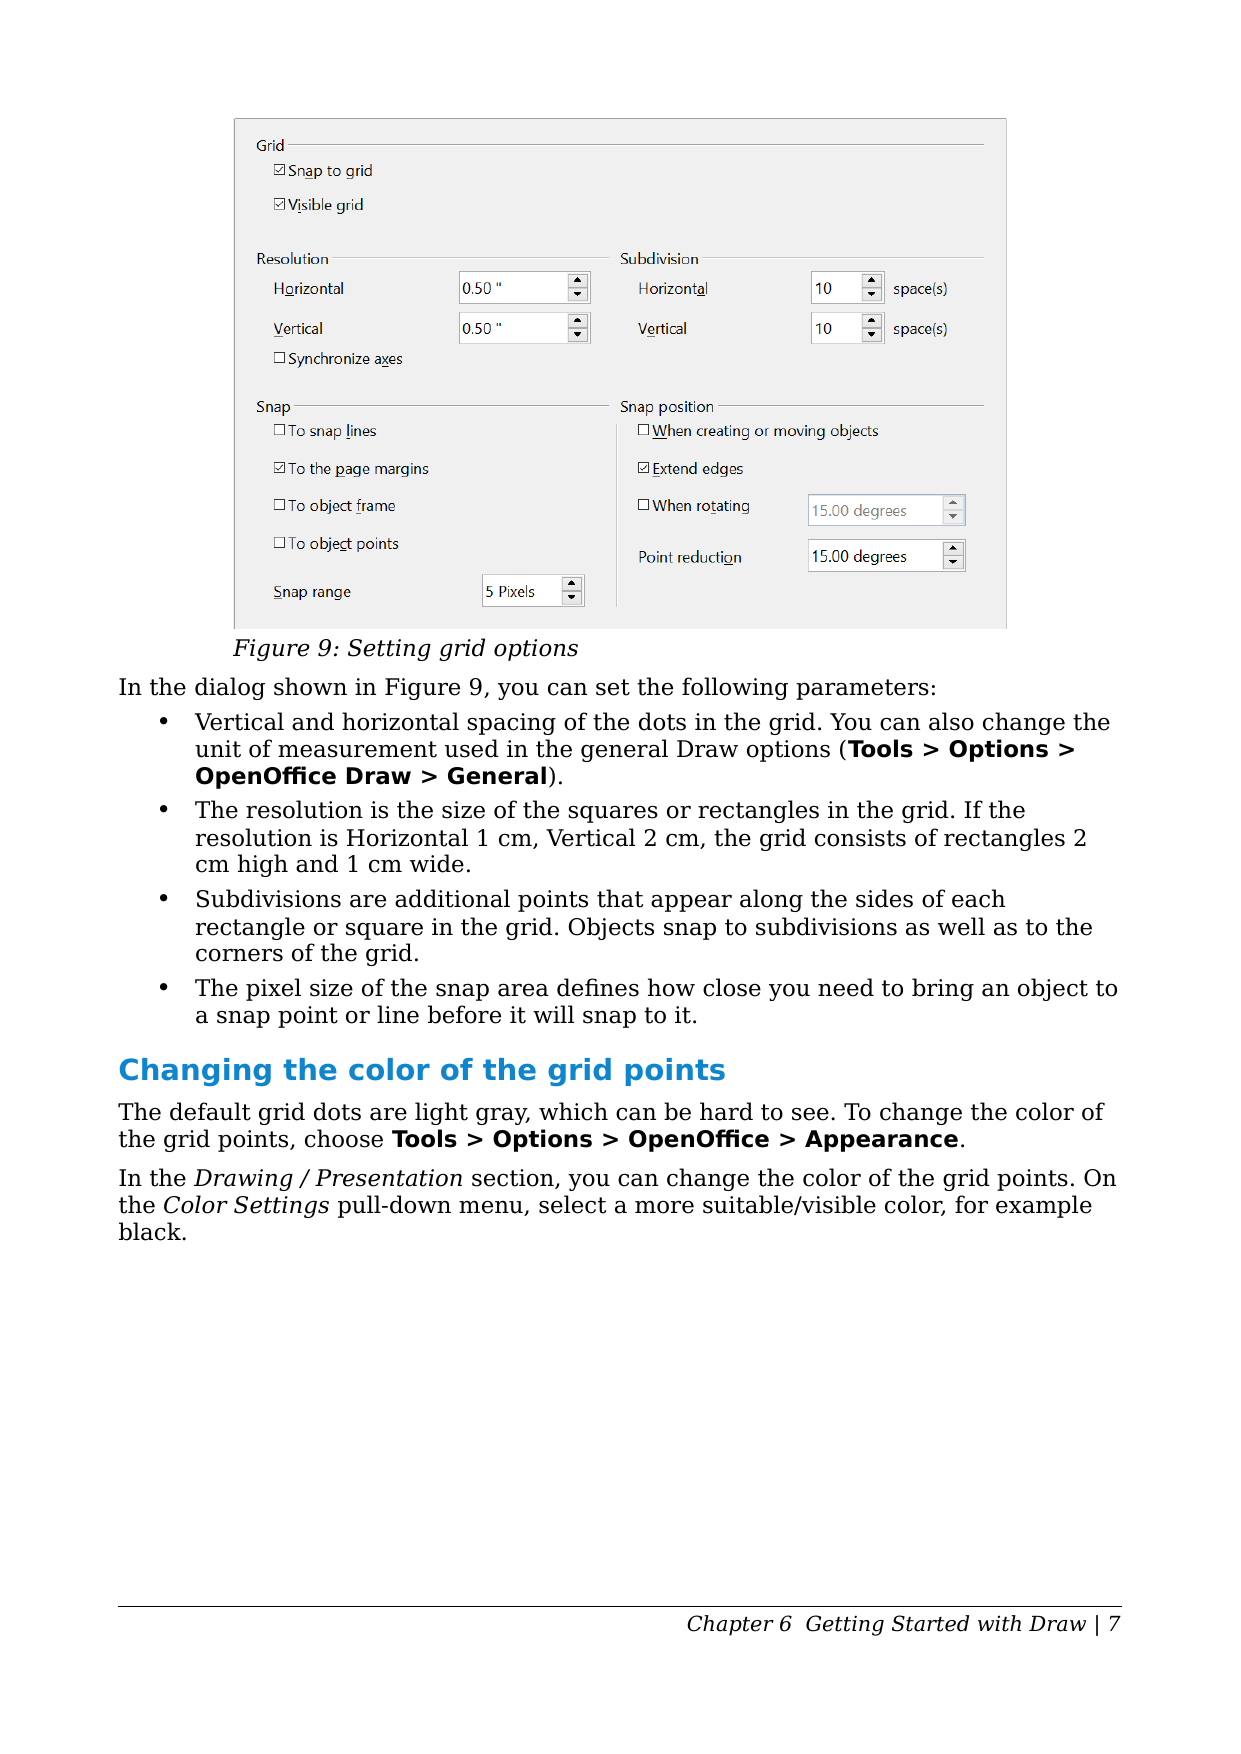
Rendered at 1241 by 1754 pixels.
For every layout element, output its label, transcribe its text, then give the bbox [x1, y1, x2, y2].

list Vertical and horizontal spacing of the dots in the grid. You can also change the unit of measurement used in the general Draw options (Tools > Options > OpenOffice Draw > General). [156, 707, 1122, 789]
list The resolution is the size of the squares or rectangles in the grid. If the resolution is Horizontal 1 cm, Vertical 2 cm, the grid consists of rectangles 2 cm high and 1 cm wide. [156, 796, 1122, 878]
list Subdivisions are additional points that appear along the sides of each rectangle or square in the grid. Objects snap to subdivisions as well as to the corners of the grid. [156, 884, 1122, 967]
picture [233, 118, 1007, 629]
list In the dialog shown in Figure 9, you can set the following parameters: [118, 674, 1122, 701]
text The default grid dots are light gray, which can be hard to see. To change the color of the grid points, choose Tools > Options > OpenOffice > Appearance. [118, 1099, 1122, 1153]
list The pixel size of the snap area defines how close you need to bring an object to a snap point or line before it will snap to it. [156, 973, 1122, 1029]
text Figure 9: Setting grid options [233, 635, 1007, 661]
text In the Drawing / Presentation section, you can change the color of the grid points. On the Color Settings pull-down menu, select a more suitable/visible color, for example black. [118, 1165, 1122, 1245]
subtitle Changing the color of the grid points [118, 1053, 1122, 1087]
